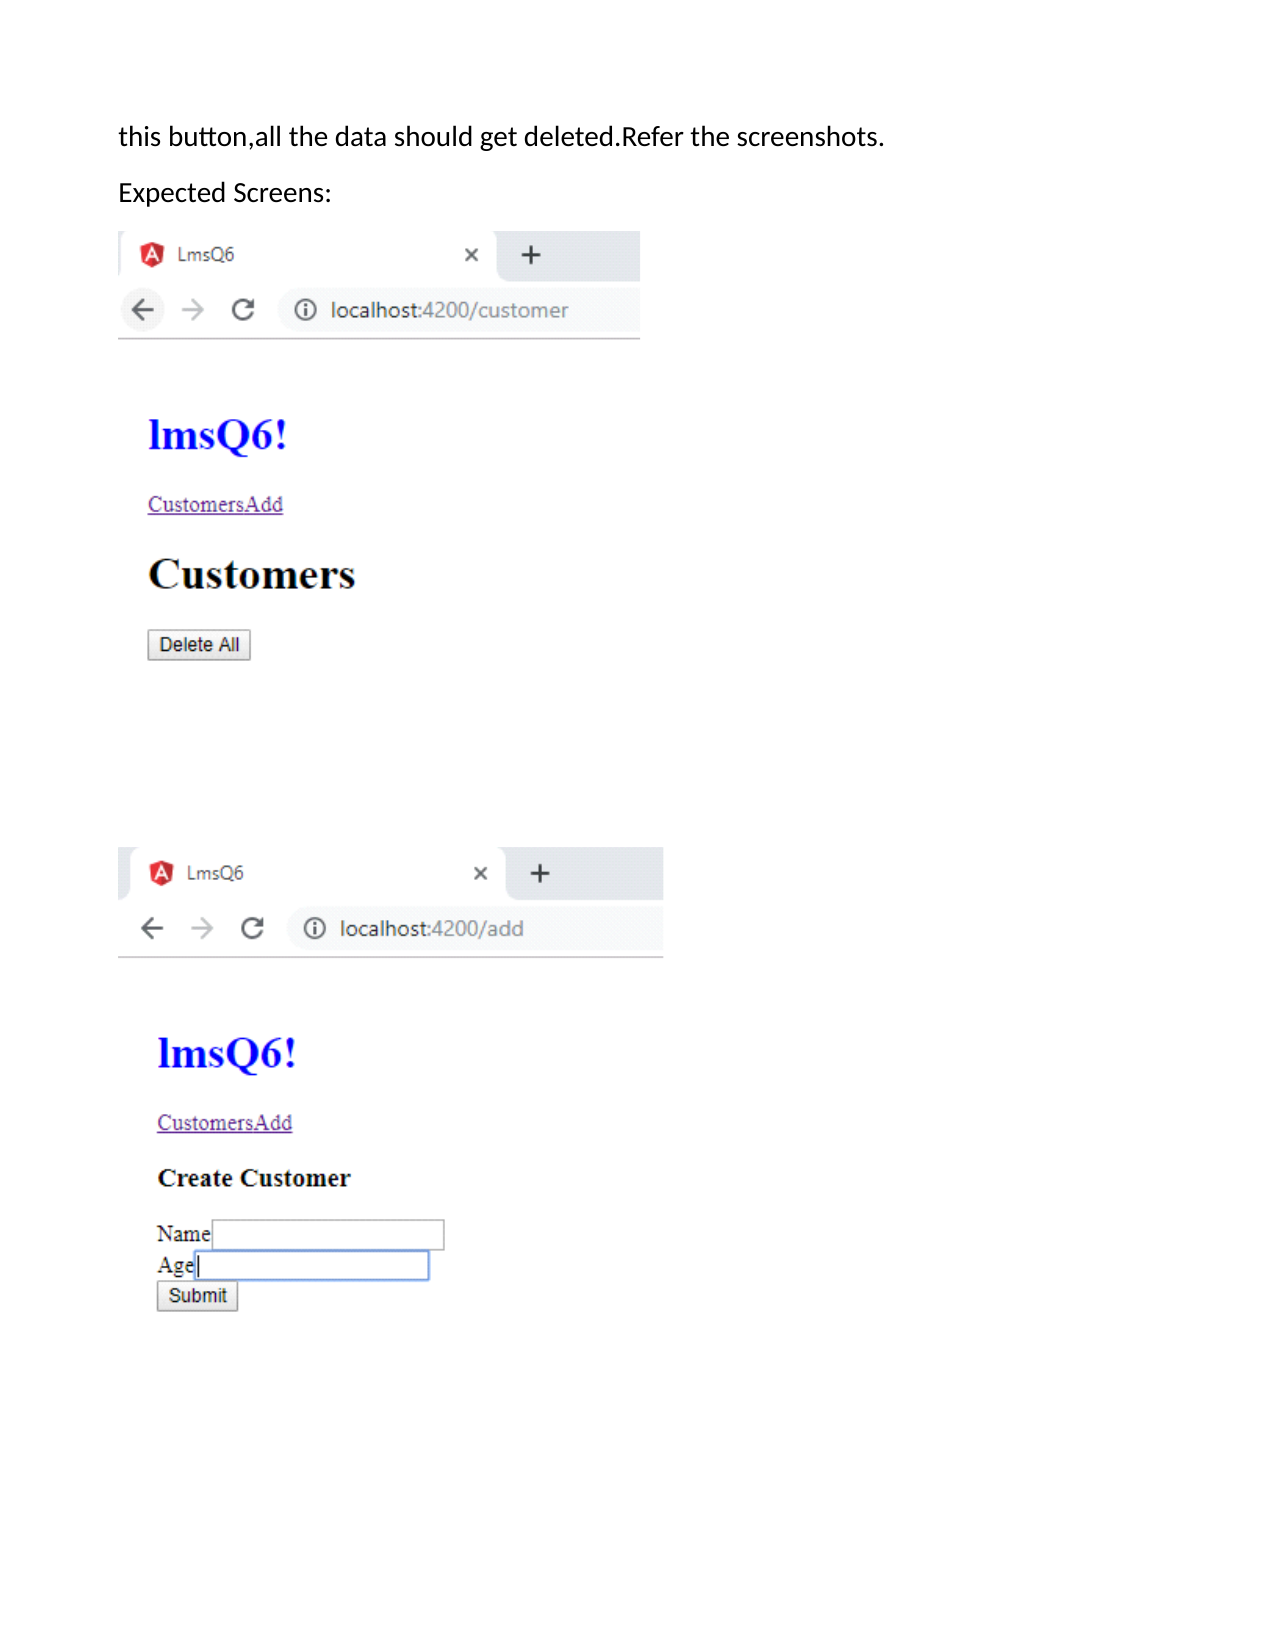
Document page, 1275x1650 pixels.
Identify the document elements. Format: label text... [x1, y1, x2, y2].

text Expected Screens: [118, 174, 1157, 210]
text this button,all the data should get deleted.Refer the screenshots. [118, 118, 1157, 154]
